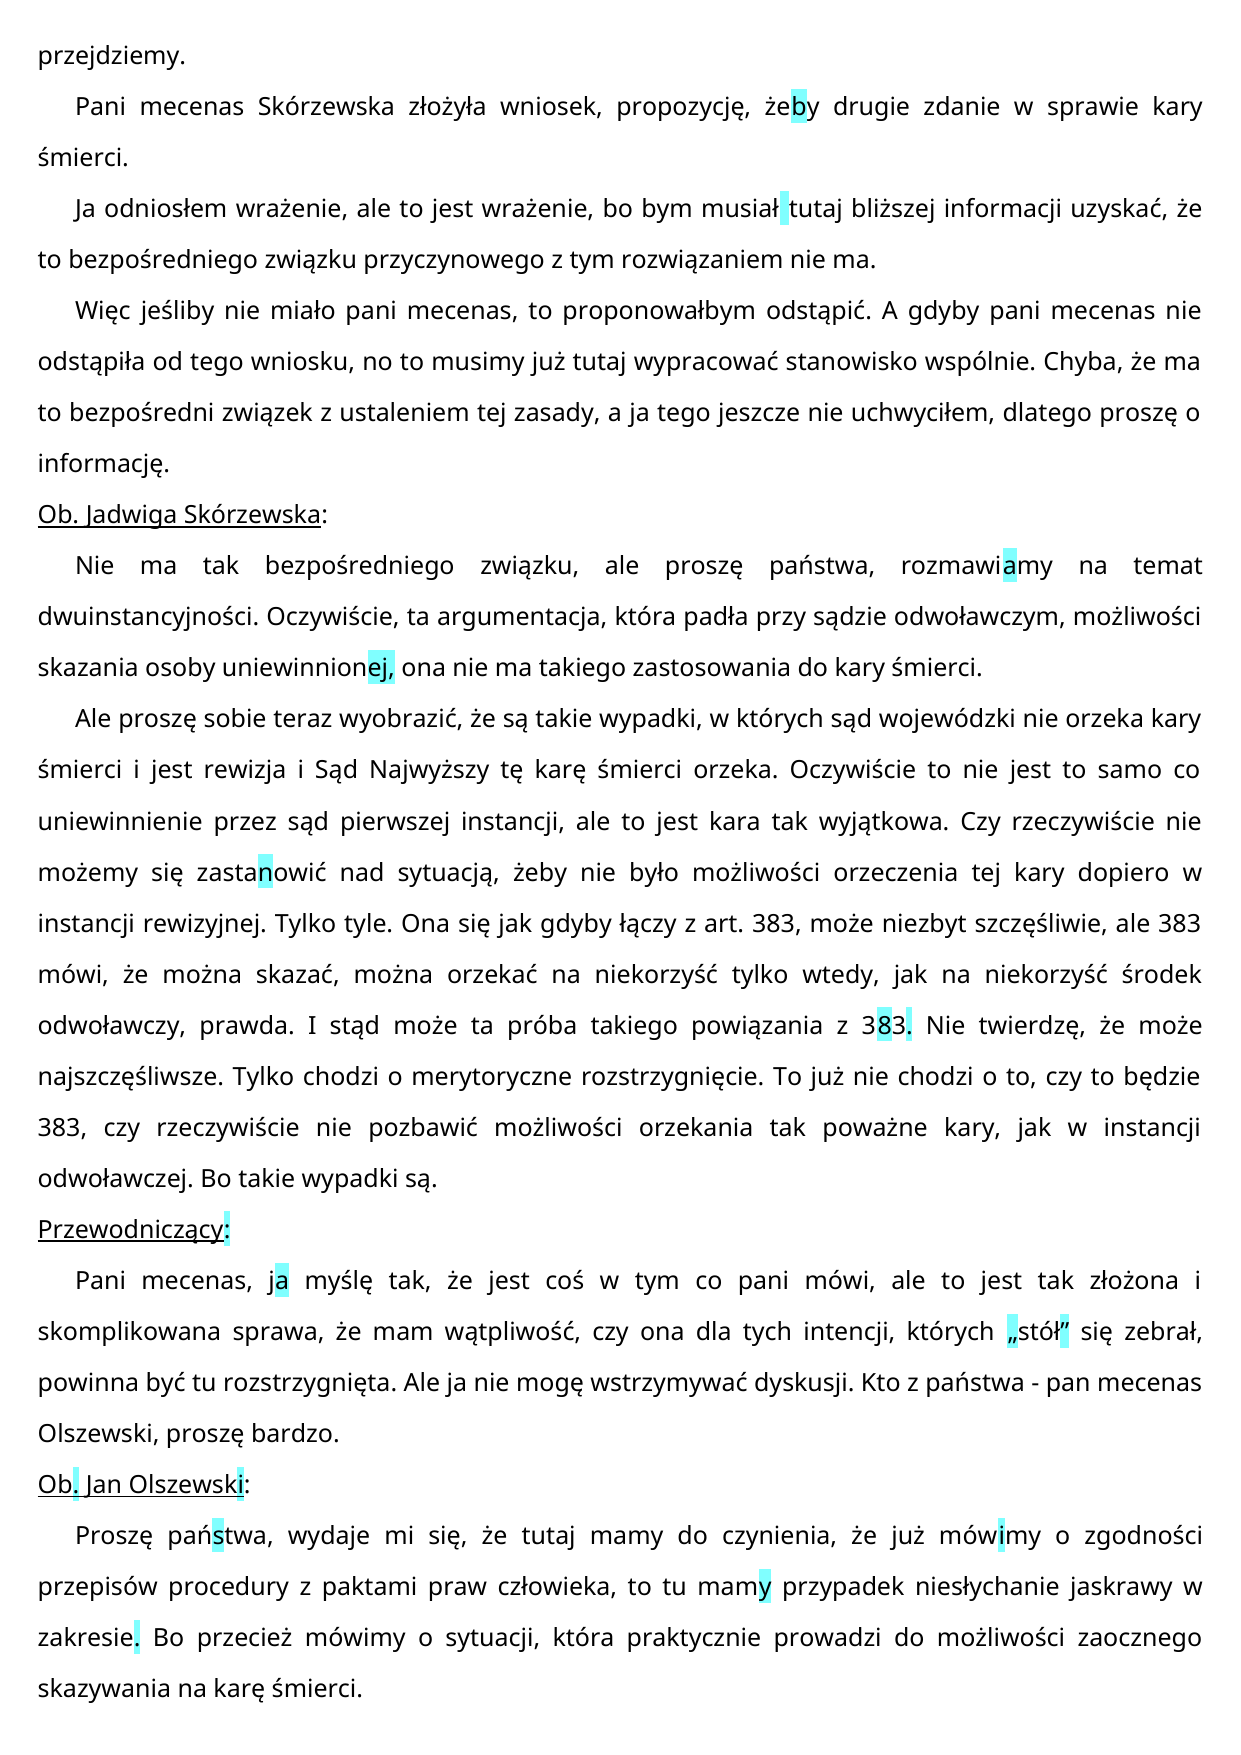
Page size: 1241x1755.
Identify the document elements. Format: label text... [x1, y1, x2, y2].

text Ale proszę sobie teraz wyobrazić, że są takie wypadki, w których sąd wojewódzki nie orzeka kary śmierci i jest rewizja i Sąd Najwyższy tę karę śmierci orzeka. Oczywiście to nie jest to samo co uniewinnienie przez sąd pierwszej instancji, ale to jest kara tak wyjątkowa. Czy rzeczywiście nie możemy się zastanowić nad sytuacją, żeby nie było możliwości orzeczenia tej kary dopiero w instancji rewizyjnej. Tylko tyle. Ona się jak gdyby łączy z art. 383, może niezbyt szczęśliwie, ale 383 mówi, że można skazać, można orzekać na niekorzyść tylko wtedy, jak na niekorzyść środek odwoławczy, prawda. I stąd może ta próba takiego powiązania z 383. Nie twierdzę, że może najszczęśliwsze. Tylko chodzi o merytoryczne rozstrzygnięcie. To już nie chodzi o to, czy to będzie 383, czy rzeczywiście nie pozbawić możliwości orzekania tak poważne kary, jak w instancji odwoławczej. Bo takie wypadki są. [37, 701, 1203, 1194]
text Więc jeśliby nie miało pani mecenas, to proponowałbym odstąpić. A gdyby pani mecenas nie odstąpiła od tego wniosku, no to musimy już tutaj wypracować stanowisko wspólnie. Chyba, że ma to bezpośredni związek z ustaleniem tej zasady, a ja tego jeszcze nie uchwyciłem, dlatego proszę o informację. [37, 293, 1203, 480]
text Nie ma tak bezpośredniego związku, ale proszę państwa, rozmawiamy na temat dwuinstancyjności. Oczywiście, ta argumentacja, która padła przy sądzie odwoławczym, możliwości skazania osoby uniewinnionej, ona nie ma takiego zastosowania do kary śmierci. [37, 548, 1203, 684]
text Pani mecenas Skórzewska złożyła wniosek, propozycję, żeby drugie zdanie w sprawie kary śmierci. [37, 88, 1203, 174]
text Proszę państwa, wydaje mi się, że tutaj mamy do czynienia, że już mówimy o zgodności przepisów procedury z paktami praw człowieka, to tu mamy przypadek niesłychanie jaskrawy w zakresie. Bo przecież mówimy o sytuacji, która praktycznie prowadzi do możliwości zaocznego skazywania na karę śmierci. [37, 1518, 1203, 1705]
text Ob. Jadwiga Skórzewska: [37, 497, 1203, 531]
text Ja odniosłem wrażenie, ale to jest wrażenie, bo bym musiał tutaj bliższej informacji uzyskać, że to bezpośredniego związku przyczynowego z tym rozwiązaniem nie ma. [37, 191, 1203, 276]
text przejdziemy. [37, 37, 1203, 72]
text Ob. Jan Olszewski: [37, 1467, 1203, 1501]
text Przewodniczący: [37, 1211, 1203, 1246]
text Pani mecenas, ja myślę tak, że jest coś w tym co pani mówi, ale to jest tak złożona i skomplikowana sprawa, że mam wątpliwość, czy ona dla tych intencji, których „stół” się zebrał, powinna być tu rozstrzygnięta. Ale ja nie mogę wstrzymywać dyskusji. Kto z państwa - pan mecenas Olszewski, proszę bardzo. [37, 1262, 1203, 1450]
